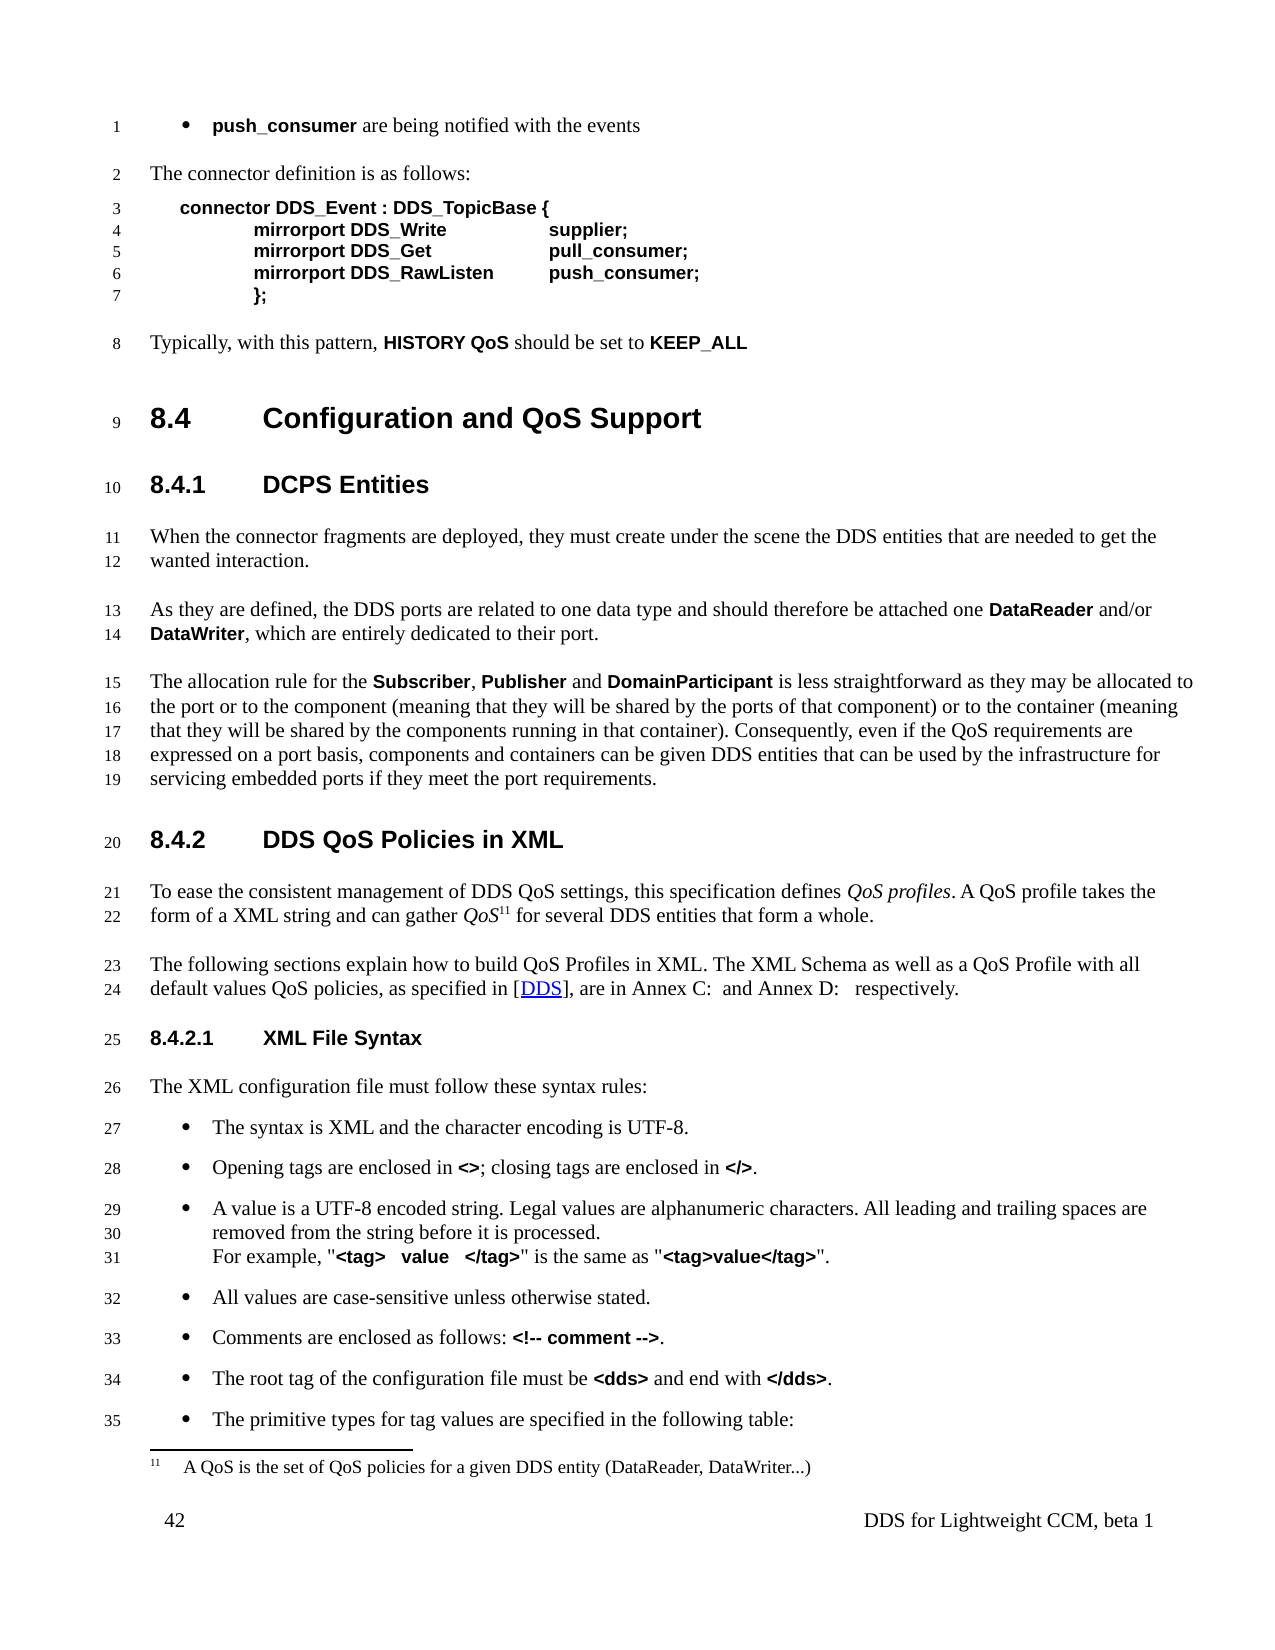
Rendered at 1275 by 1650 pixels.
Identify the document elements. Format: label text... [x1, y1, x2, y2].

text mirrorport DDS_RawListen push_consumer; [179, 262, 1200, 283]
text The following sections explain how to build QoS Profiles in XML. The XML Schema as well as a QoS Profile with all default values QoS policies, as specified in [DDS], are in Annex C: and Annex D: respectively. [150, 952, 1200, 1000]
text Typically, with this pattern, HISTORY QoS should be set to KEEP_ALL [150, 330, 1200, 354]
list The root tag of the configuration file must be <dds> and end with </dds>. [182, 1366, 1200, 1390]
text The allocation rule for the Subscriber, Publisher and DomainParticipant is less straightforward as they may be allocated to the port or to the component (meaning that they will be shared by the ports of that component) or to the container (meaning that they will be shared by the components running in that container). Consequently, even if the QoS requirements are expressed on a port basis, components and containers can be given DDS entities that can be used by the infrastructure for servicing embedded ports if they meet the port requirements. [150, 669, 1200, 790]
subtitle Configuration and QoS Support [150, 401, 1200, 435]
text The XML configuration file must follow these syntax rules: [150, 1074, 1200, 1098]
text The connector definition is as follows: [150, 161, 1200, 185]
subtitle DDS QoS Policies in XML [150, 825, 1200, 854]
text mirrorport DDS_Get pull_consumer; [179, 240, 1200, 262]
text connector DDS_Event : DDS_TopicBase { [179, 197, 1200, 219]
list A value is a UTF-8 encoded string. Legal values are alphanumeric characters. All leading and trailing spaces are removed from the string before it is processed. For example, "<tag> value </tag>" is the same as "<tag>value</tag>". [182, 1196, 1200, 1268]
text }; [179, 283, 1200, 305]
text A QoS is the set of QoS policies for a given DDS entity (DataReader, DataWriter...) [150, 1456, 1200, 1477]
text When the connector fragments are deployed, they must create under the scene the DDS entities that are needed to get the wanted interaction. [150, 524, 1200, 572]
list The syntax is XML and the character encoding is UTF-8. [182, 1115, 1200, 1139]
list Comments are enclosed as follows: <!-- comment -->. [182, 1325, 1200, 1349]
list The primitive types for tag values are specified in the following table: [182, 1407, 1200, 1431]
text To ease the consistent management of DDS QoS settings, this specification defines QoS profiles. A QoS profile takes the form of a XML string and can gather QoS for several DDS entities that form a whole. [150, 879, 1200, 927]
subtitle DCPS Entities [150, 470, 1200, 499]
text As they are defined, the DDS ports are related to one data type and should therefore be attached one DataReader and/or DataWriter, which are entirely dedicated to their port. [150, 597, 1200, 645]
list Opening tags are enclosed in <>; closing tags are enclosed in </>. [182, 1155, 1200, 1179]
list All values are case-sensitive unless otherwise stated. [182, 1285, 1200, 1309]
subtitle XML File Syntax [150, 1025, 1200, 1049]
text mirrorport DDS_Write supplier; [179, 219, 1200, 240]
list push_consumer are being notified with the events [182, 112, 1200, 137]
